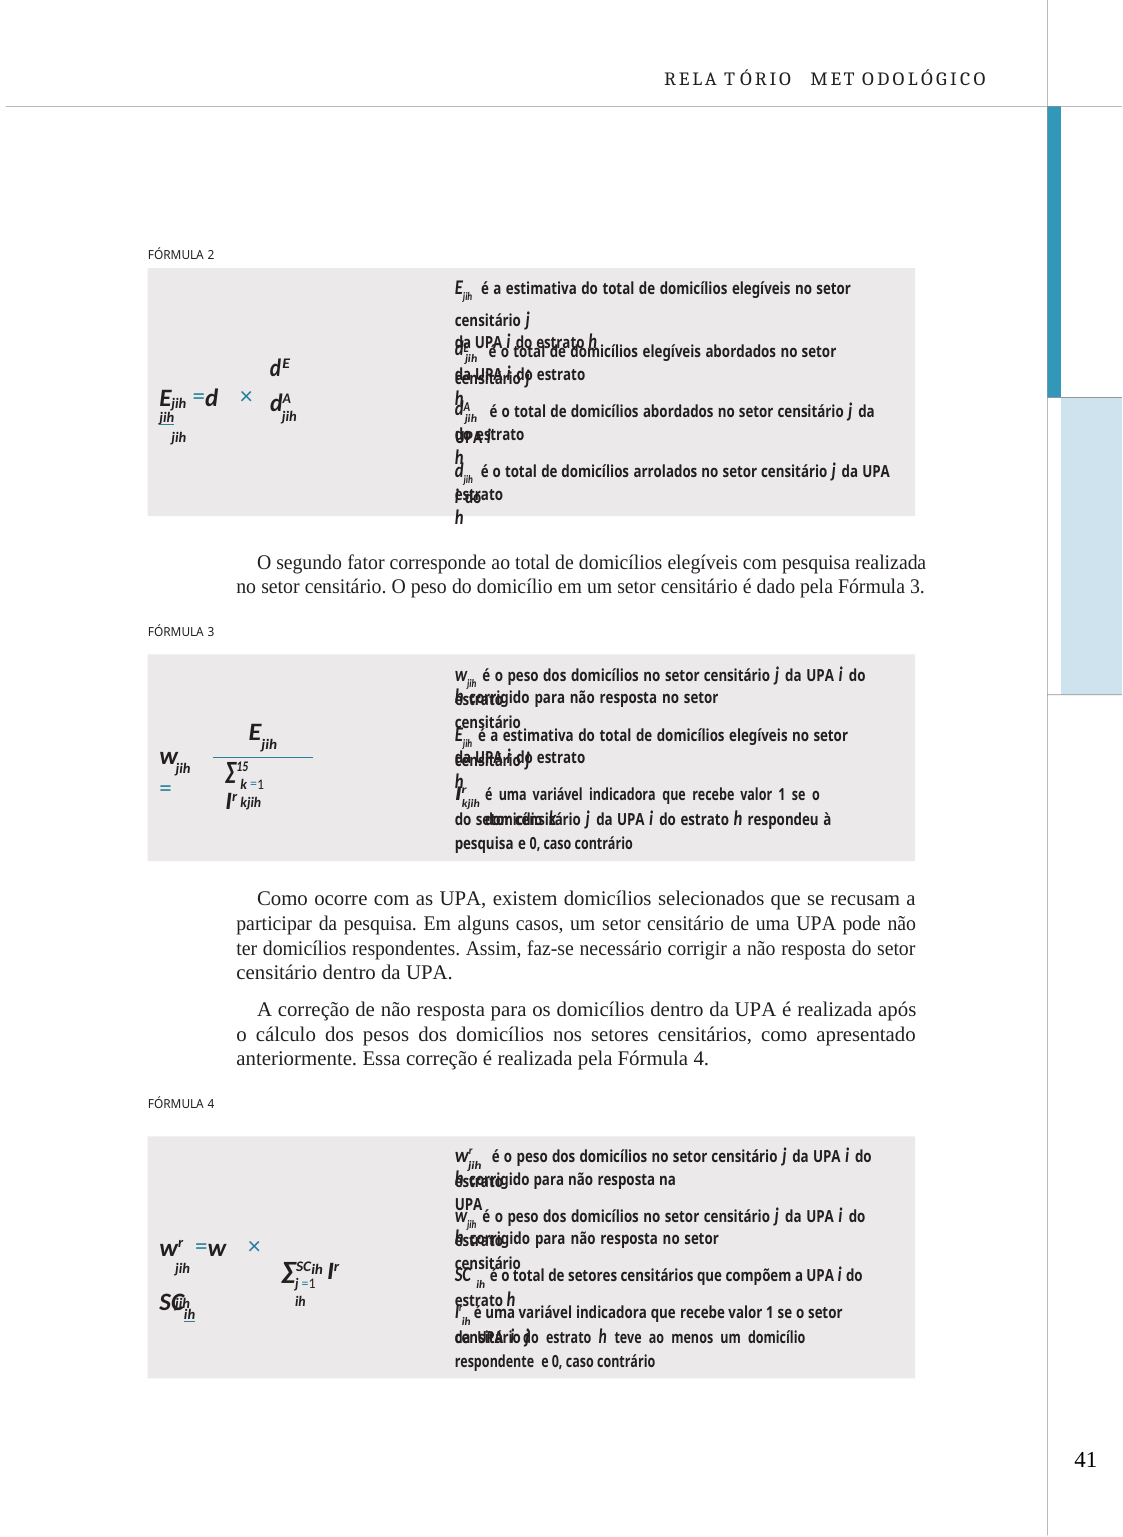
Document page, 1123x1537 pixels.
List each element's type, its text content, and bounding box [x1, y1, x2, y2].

text O segundo fator corresponde ao total de domicílios elegíveis com pesquisa realizada no setor censitário. O peso do domicílio em um setor censitário é dado pela Fórmula 3. [236, 550, 929, 598]
text Como ocorre com as UPA, existem domicílios selecionados que se recusam a participar da pesquisa. Em alguns casos, um setor censitário de uma UPA pode não ter domicílios respondentes. Assim, faz-se necessário corrigir a não resposta do setor censitário dentro da UPA. [236, 886, 917, 984]
text FÓRMULA 3 [148, 623, 987, 640]
text FÓRMULA 2 [148, 246, 987, 263]
text A correção de não resposta para os domicílios dentro da UPA é realizada após o cálculo dos pesos dos domicílios nos setores censitários, como apresentado anteriormente. Essa correção é realizada pela Fórmula 4. [236, 997, 917, 1070]
text FÓRMULA 4 [148, 1095, 987, 1112]
